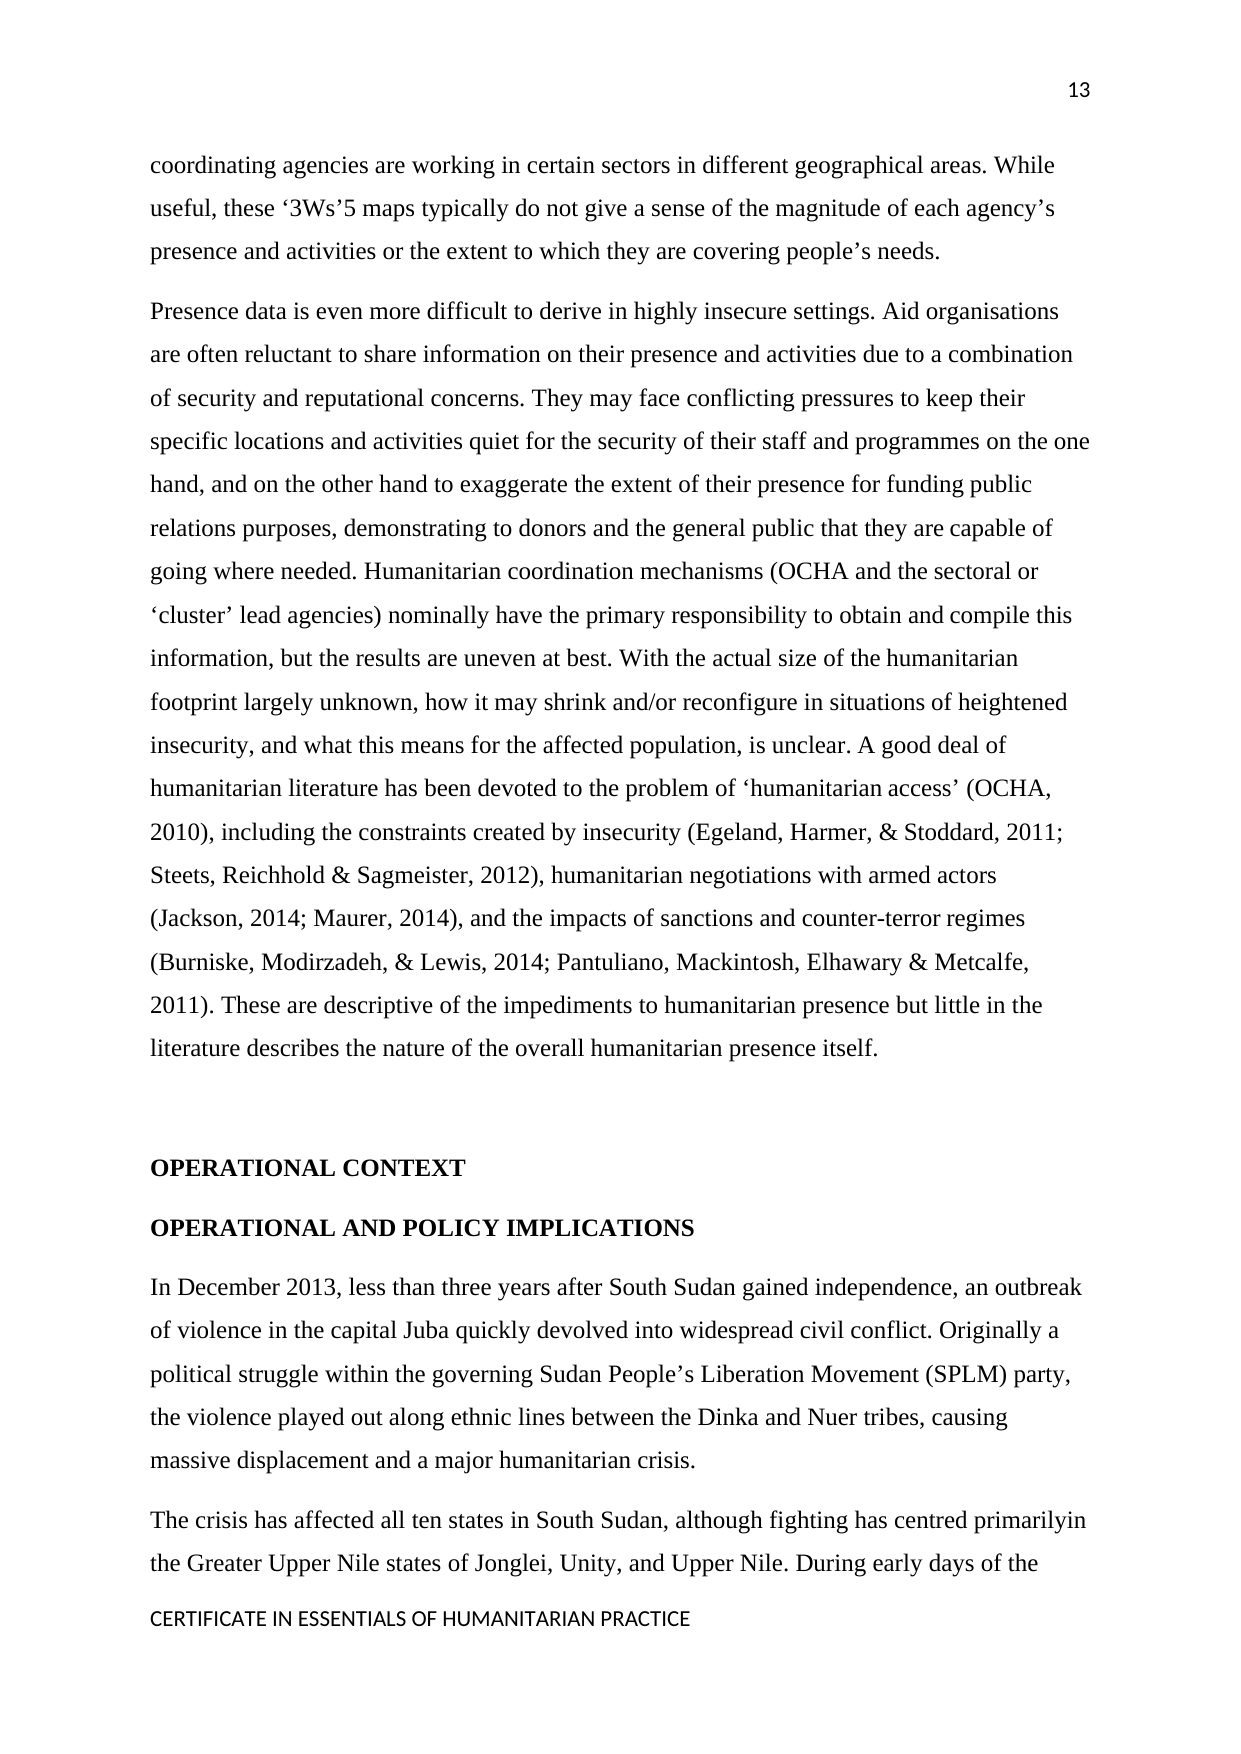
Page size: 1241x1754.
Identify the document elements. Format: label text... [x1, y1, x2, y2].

text In December 2013, less than three years after South Sudan gained independence, an outbreak of violence in the capital Juba quickly devolved into widespread civil conflict. Originally a political struggle within the governing Sudan People’s Liberation Movement (SPLM) party, the violence played out along ethnic lines between the Dinka and Nuer tribes, causing massive displacement and a major humanitarian crisis. [150, 1272, 1090, 1474]
text OPERATIONAL CONTEXT [150, 1153, 1090, 1182]
text Presence data is even more difficult to derive in highly insecure settings. Aid organisations are often reluctant to share information on their presence and activities due to a combination of security and reputational concerns. They may face conflicting pressures to keep their specific locations and activities quiet for the security of their staff and programmes on the one hand, and on the other hand to exaggerate the extent of their presence for funding public relations purposes, demonstrating to donors and the general public that they are capable of going where needed. Humanitarian coordination mechanisms (OCHA and the sectoral or ‘cluster’ lead agencies) nominally have the primary responsibility to obtain and compile this information, but the results are uneven at best. With the actual size of the humanitarian footprint largely unknown, how it may shrink and/or reconfigure in situations of heightened insecurity, and what this means for the affected population, is unclear. A good deal of humanitarian literature has been devoted to the problem of ‘humanitarian access’ (OCHA, 2010), including the constraints created by insecurity (Egeland, Harmer, & Stoddard, 2011; Steets, Reichhold & Sagmeister, 2012), humanitarian negotiations with armed actors (Jackson, 2014; Maurer, 2014), and the impacts of sanctions and counter-terror regimes (Burniske, Modirzadeh, & Lewis, 2014; Pantuliano, Mackintosh, Elhawary & Metcalfe, 2011). These are descriptive of the impediments to humanitarian presence but little in the literature describes the nature of the overall humanitarian presence itself. [150, 296, 1090, 1062]
text The crisis has affected all ten states in South Sudan, although fighting has centred primarilyin the Greater Upper Nile states of Jonglei, Unity, and Upper Nile. During early days of the [150, 1505, 1090, 1577]
text OPERATIONAL AND POLICY IMPLICATIONS [150, 1213, 1090, 1241]
text coordinating agencies are working in certain sectors in different geographical areas. While useful, these ‘3Ws’5 maps typically do not give a sense of the magnitude of each agency’s presence and activities or the extent to which they are covering people’s needs. [150, 150, 1090, 265]
